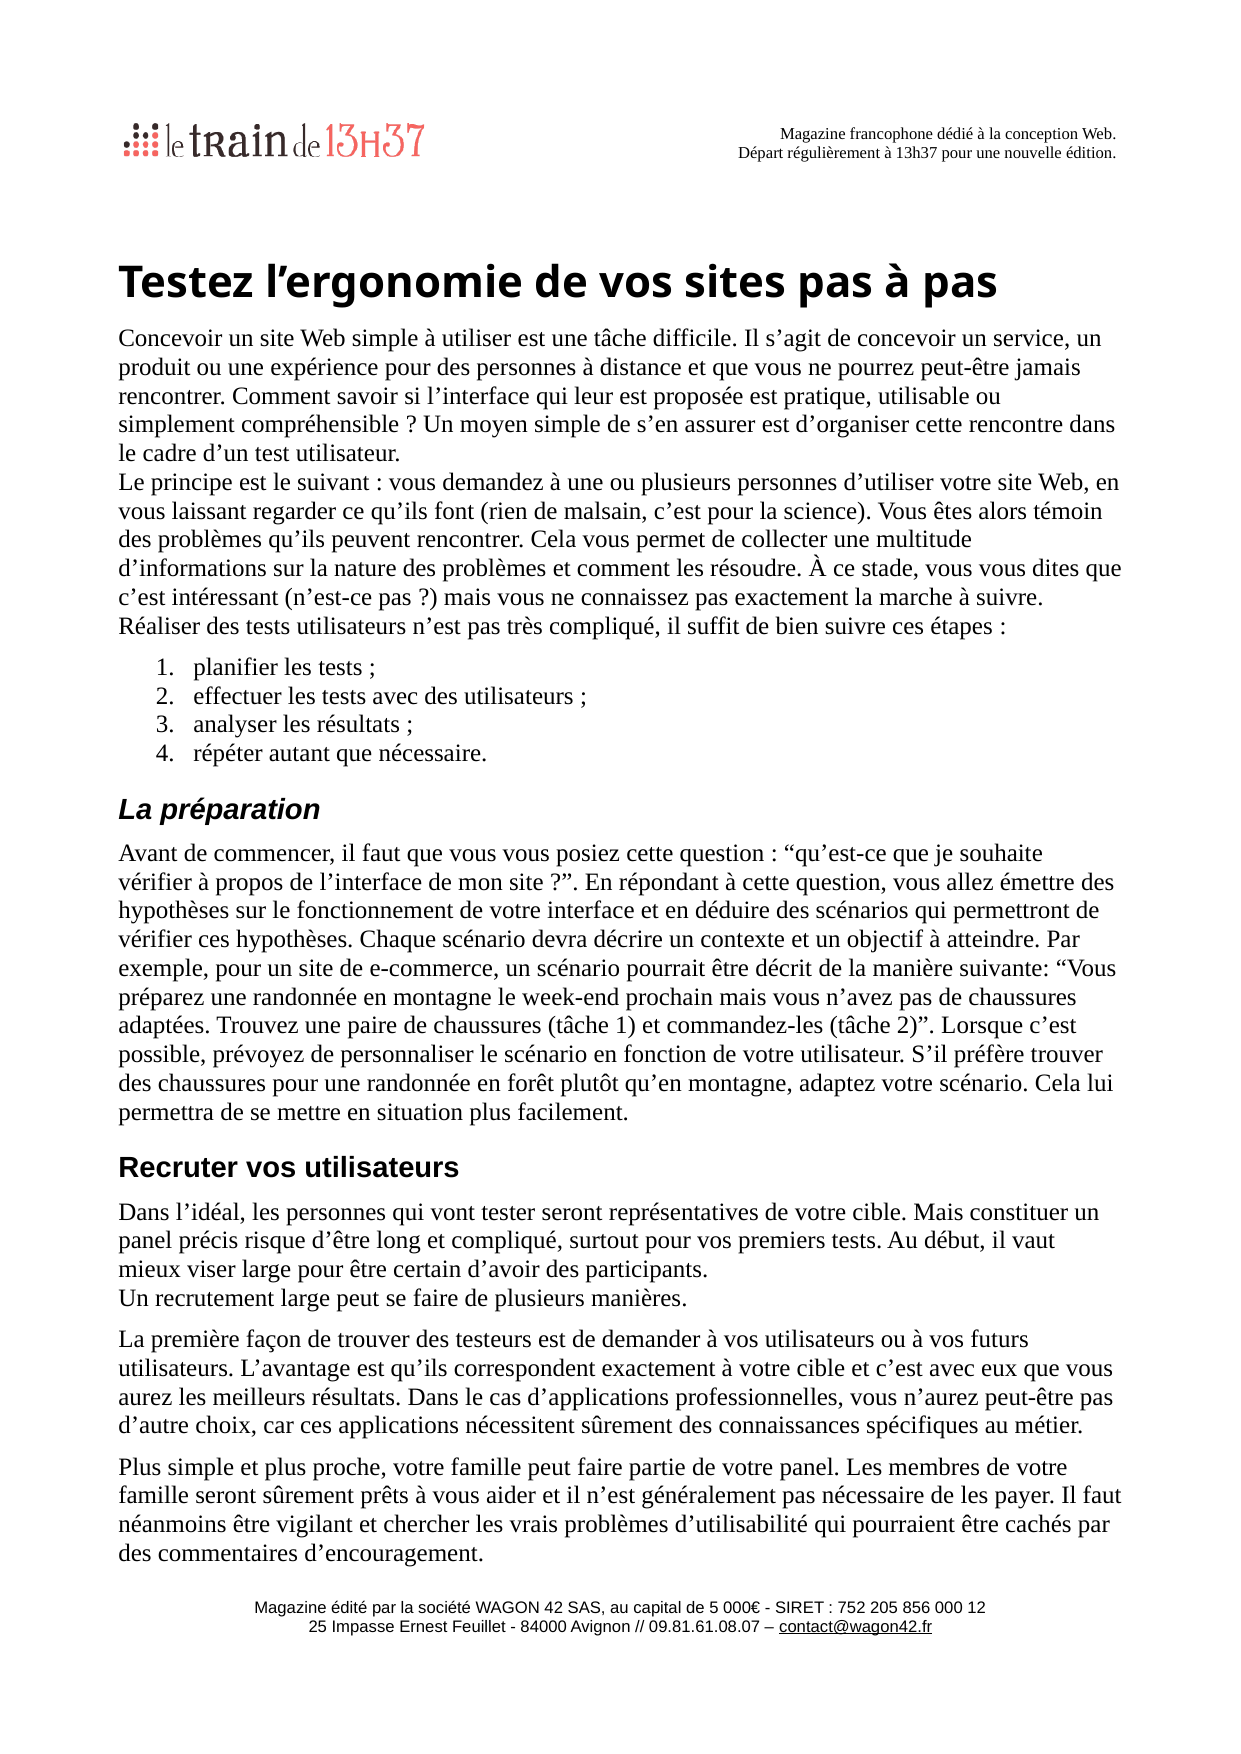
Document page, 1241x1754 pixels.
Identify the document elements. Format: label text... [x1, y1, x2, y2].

list analyser les résultats ; [156, 709, 1122, 738]
list planifier les tests ; [156, 652, 1122, 681]
text Plus simple et plus proche, votre famille peut faire partie de votre panel. Les membres de votre famille seront sûrement prêts à vous aider et il n’est généralement pas nécessaire de les payer. Il faut néanmoins être vigilant et chercher les vrais problèmes d’utilisabilité qui pourraient être cachés par des commentaires d’encouragement. [118, 1452, 1122, 1567]
subtitle La préparation [118, 792, 1122, 826]
text Concevoir un site Web simple à utiliser est une tâche difficile. Il s’agit de concevoir un service, un produit ou une expérience pour des personnes à distance et que vous ne pourrez peut-être jamais rencontrer. Comment savoir si l’interface qui leur est proposée est pratique, utilisable ou simplement compréhensible ? Un moyen simple de s’en assurer est d’organiser cette rencontre dans le cadre d’un test utilisateur. [118, 323, 1122, 467]
subtitle Recruter vos utilisateurs [118, 1151, 1122, 1184]
text Un recrutement large peut se faire de plusieurs manières. [118, 1283, 1122, 1312]
picture [123, 123, 425, 157]
text La première façon de trouver des testeurs est de demander à vos utilisateurs ou à vos futurs utilisateurs. L’avantage est qu’ils correspondent exactement à votre cible et c’est avec eux que vous aurez les meilleurs résultats. Dans le cas d’applications professionnelles, vous n’aurez peut-être pas d’autre choix, car ces applications nécessitent sûrement des connaissances spécifiques au métier. [118, 1324, 1122, 1439]
text Avant de commencer, il faut que vous vous posiez cette question : “qu’est-ce que je souhaite vérifier à propos de l’interface de mon site ?”. En répondant à cette question, vous allez émettre des hypothèses sur le fonctionnement de votre interface et en déduire des scénarios qui permettront de vérifier ces hypothèses. Chaque scénario devra décrire un contexte et un objectif à atteindre. Par exemple, pour un site de e-commerce, un scénario pourrait être décrit de la manière suivante: “Vous préparez une randonnée en montagne le week-end prochain mais vous n’avez pas de chaussures adaptées. Trouvez une paire de chaussures (tâche 1) et commandez-les (tâche 2)”. Lorsque c’est possible, prévoyez de personnaliser le scénario en fonction de votre utilisateur. S’il préfère trouver des chaussures pour une randonnée en forêt plutôt qu’en montagne, adaptez votre scénario. Cela lui permettra de se mettre en situation plus facilement. [118, 838, 1122, 1126]
text Dans l’idéal, les personnes qui vont tester seront représentatives de votre cible. Mais constituer un panel précis risque d’être long et compliqué, surtout pour vos premiers tests. Au début, il vaut mieux viser large pour être certain d’avoir des participants. [118, 1197, 1122, 1283]
subtitle Testez l’ergonomie de vos sites pas à pas [118, 251, 1122, 311]
list effectuer les tests avec des utilisateurs ; [156, 681, 1122, 709]
list répéter autant que nécessaire. [156, 738, 1122, 767]
text Le principe est le suivant : vous demandez à une ou plusieurs personnes d’utiliser votre site Web, en vous laissant regarder ce qu’ils font (rien de malsain, c’est pour la science). Vous êtes alors témoin des problèmes qu’ils peuvent rencontrer. Cela vous permet de collecter une multitude d’informations sur la nature des problèmes et comment les résoudre. À ce stade, vous vous dites que c’est intéressant (n’est-ce pas ?) mais vous ne connaissez pas exactement la marche à suivre. Réaliser des tests utilisateurs n’est pas très compliqué, il suffit de bien suivre ces étapes : [118, 467, 1122, 639]
